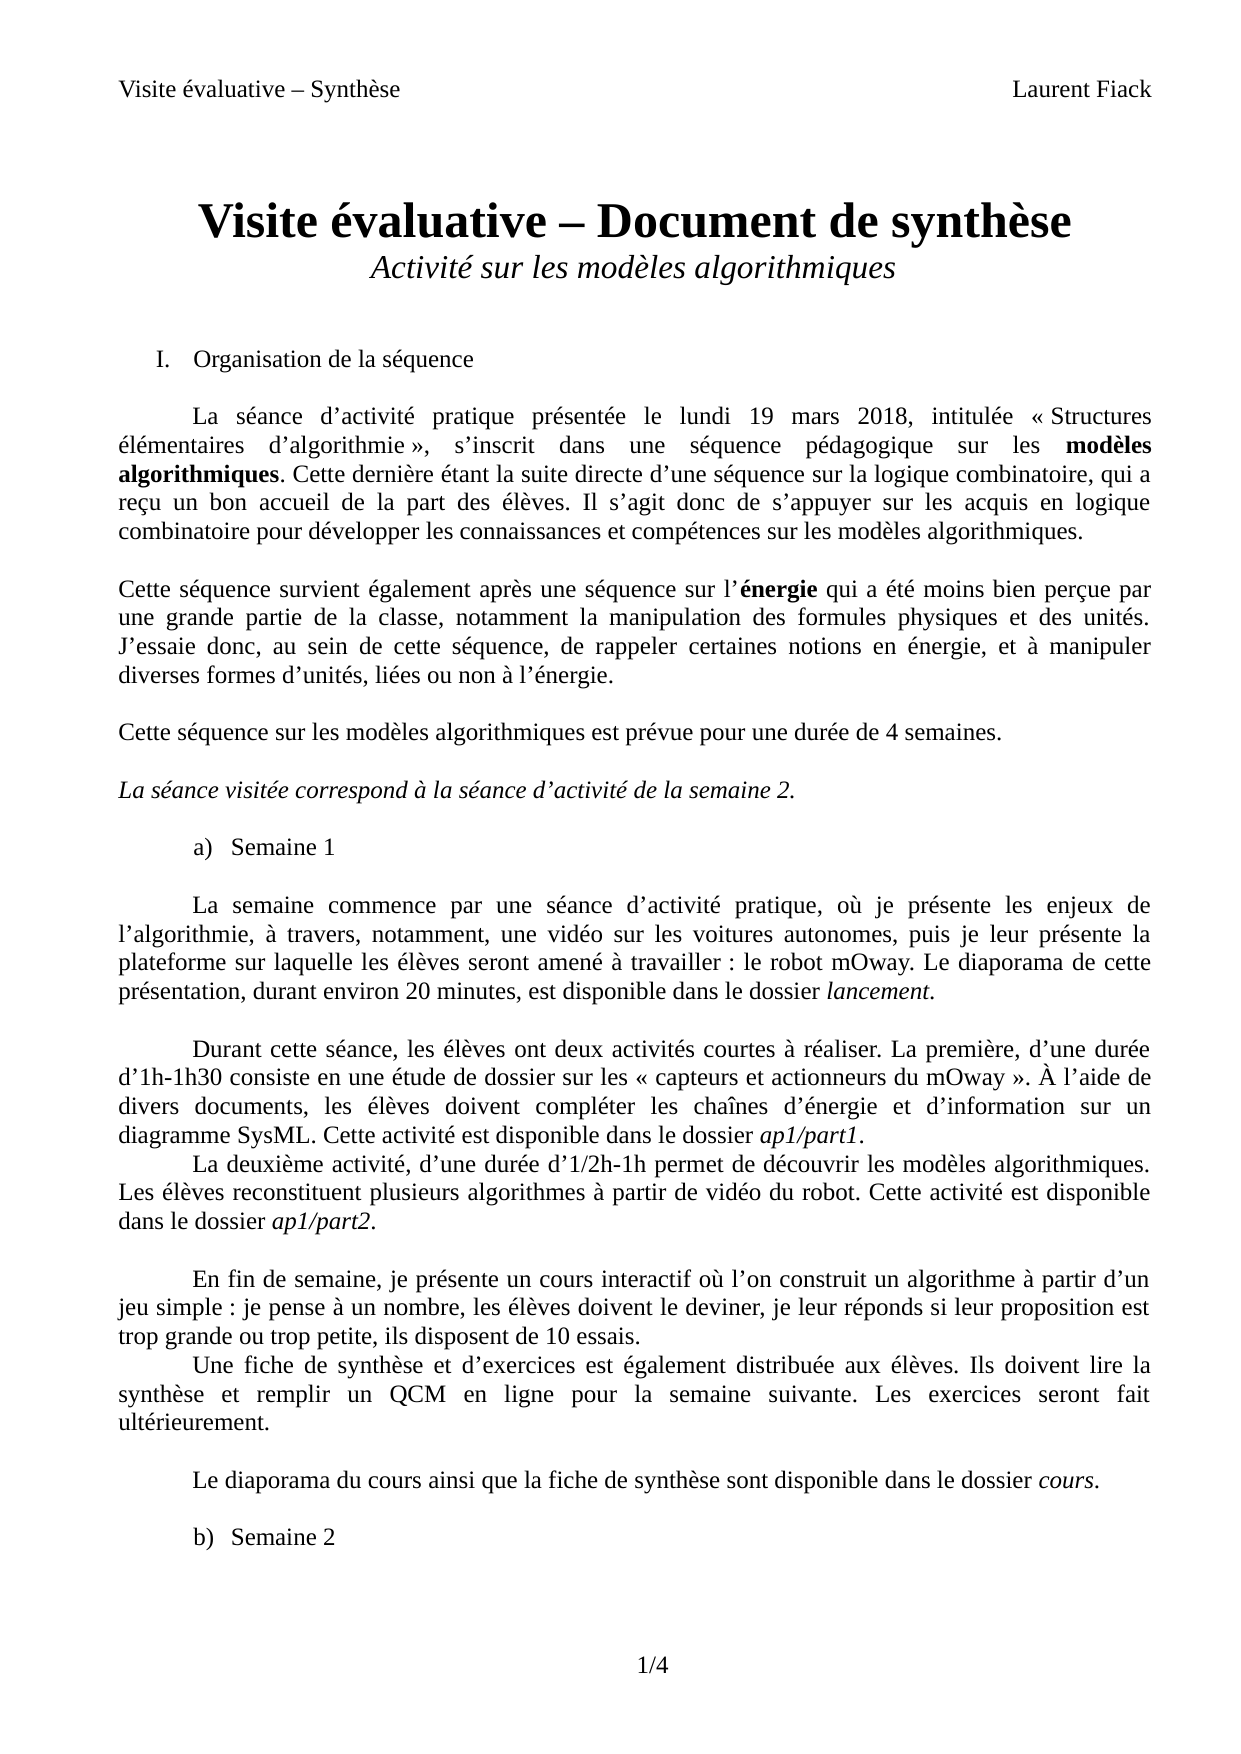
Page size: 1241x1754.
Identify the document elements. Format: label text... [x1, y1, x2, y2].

text La deuxième activité, d’une durée d’1/2h-1h permet de découvrir les modèles algorithmiques. Les élèves reconstituent plusieurs algorithmes à partir de vidéo du robot. Cette activité est disponible dans le dossier ap1/part2. [118, 1149, 1152, 1235]
text Cette séquence sur les modèles algorithmiques est prévue pour une durée de 4 semaines. [118, 717, 1152, 746]
text La séance visitée correspond à la séance d’activité de la semaine 2. [118, 775, 1152, 804]
list Semaine 1 [193, 832, 1152, 861]
text La séance d’activité pratique présentée le lundi 19 mars 2018, intitulée « Structures élémentaires d’algorithmie », s’inscrit dans une séquence pédagogique sur les modèles algorithmiques. Cette dernière étant la suite directe d’une séquence sur la logique combinatoire, qui a reçu un bon accueil de la part des élèves. Il s’agit donc de s’appuyer sur les acquis en logique combinatoire pour développer les connaissances et compétences sur les modèles algorithmiques. [118, 401, 1152, 545]
text Visite évaluative – Document de synthèse [118, 190, 1152, 248]
text Une fiche de synthèse et d’exercices est également distribuée aux élèves. Ils doivent lire la synthèse et remplir un QCM en ligne pour la semaine suivante. Les exercices seront fait ultérieurement. [118, 1350, 1152, 1436]
text La semaine commence par une séance d’activité pratique, où je présente les enjeux de l’algorithmie, à travers, notamment, une vidéo sur les voitures autonomes, puis je leur présente la plateforme sur laquelle les élèves seront amené à travailler : le robot mOway. Le diaporama de cette présentation, durant environ 20 minutes, est disponible dans le dossier lancement. [118, 890, 1152, 1005]
list Organisation de la séquence [156, 344, 1152, 372]
text Activité sur les modèles algorithmiques [118, 248, 1152, 286]
text Durant cette séance, les élèves ont deux activités courtes à réaliser. La première, d’une durée d’1h-1h30 consiste en une étude de dossier sur les « capteurs et actionneurs du mOway ». À l’aide de divers documents, les élèves doivent compléter les chaînes d’énergie et d’information sur un diagramme SysML. Cette activité est disponible dans le dossier ap1/part1. [118, 1034, 1152, 1149]
text Le diaporama du cours ainsi que la fiche de synthèse sont disponible dans le dossier cours. [118, 1465, 1152, 1494]
text Cette séquence survient également après une séquence sur l’énergie qui a été moins bien perçue par une grande partie de la classe, notamment la manipulation des formules physiques et des unités. J’essaie donc, au sein de cette séquence, de rappeler certaines notions en énergie, et à manipuler diverses formes d’unités, liées ou non à l’énergie. [118, 574, 1152, 689]
text En fin de semaine, je présente un cours interactif où l’on construit un algorithme à partir d’un jeu simple : je pense à un nombre, les élèves doivent le deviner, je leur réponds si leur proposition est trop grande ou trop petite, ils disposent de 10 essais. [118, 1264, 1152, 1350]
list Semaine 2 [193, 1522, 1152, 1551]
